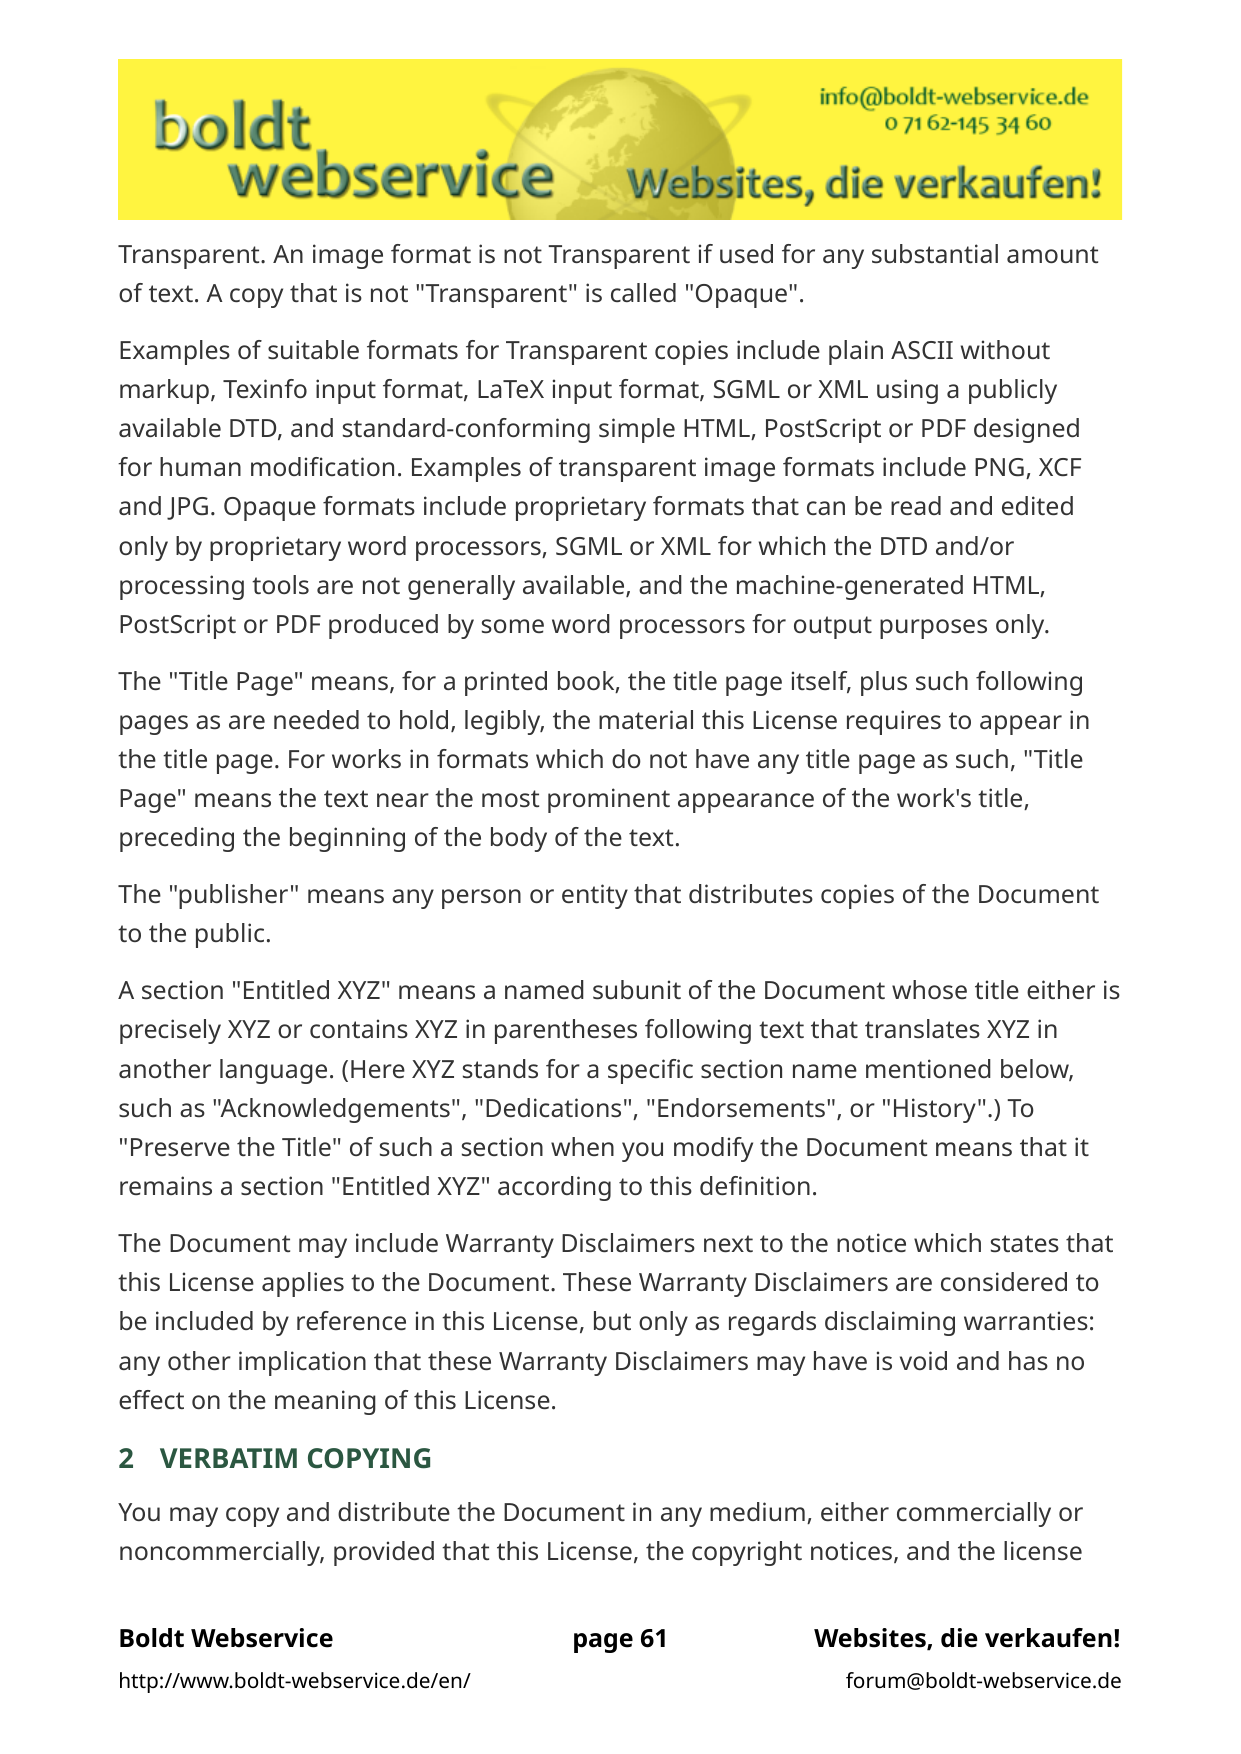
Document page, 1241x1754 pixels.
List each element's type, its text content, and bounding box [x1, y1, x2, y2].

picture [118, 59, 1123, 220]
text The Document may include Warranty Disclaimers next to the notice which states that this License applies to the Document. These Warranty Disclaimers are considered to be included by reference in this License, but only as regards disclaiming warranties: any other implication that these Warranty Disclaimers may have is void and has no effect on the meaning of this License. [118, 1226, 1122, 1416]
text The "publisher" means any person or entity that distributes copies of the Document to the public. [118, 877, 1122, 950]
text You may copy and distribute the Document in any medium, either commercially or noncommercially, provided that this License, the copyright notices, and the license [118, 1494, 1122, 1568]
subtitle VERBATIM COPYING [118, 1439, 1122, 1477]
text A section "Entitled XYZ" means a named subunit of the Document whose title either is precisely XYZ or contains XYZ in parentheses following text that translates XYZ in another language. (Here XYZ stands for a specific section name mentioned below, such as "Acknowledgements", "Dedications", "Endorsements", or "History".) To "Preserve the Title" of such a section when you modify the Document means that it remains a section "Entitled XYZ" according to this definition. [118, 973, 1122, 1203]
text Examples of suitable formats for Transparent copies include plain ASCII without markup, Texinfo input format, LaTeX input format, SGML or XML using a publicly available DTD, and standard-conforming simple HTML, PostScript or PDF designed for human modification. Examples of transparent image formats include PNG, XCF and JPG. Opaque formats include proprietary formats that can be read and edited only by proprietary word processors, SGML or XML for which the DTD and/or processing tools are not generally available, and the machine-generated HTML, PostScript or PDF produced by some word processors for output purposes only. [118, 332, 1122, 641]
text The "Title Page" means, for a printed book, the title page itself, plus such following pages as are needed to hold, legibly, the material this License requires to appear in the title page. For works in formats which do not have any title page as such, "Title Page" means the text near the most prominent appearance of the work's title, preceding the beginning of the body of the text. [118, 663, 1122, 854]
text Transparent. An image format is not Transparent if used for any substantial amount of text. A copy that is not "Transparent" is called "Opaque". [118, 236, 1122, 309]
